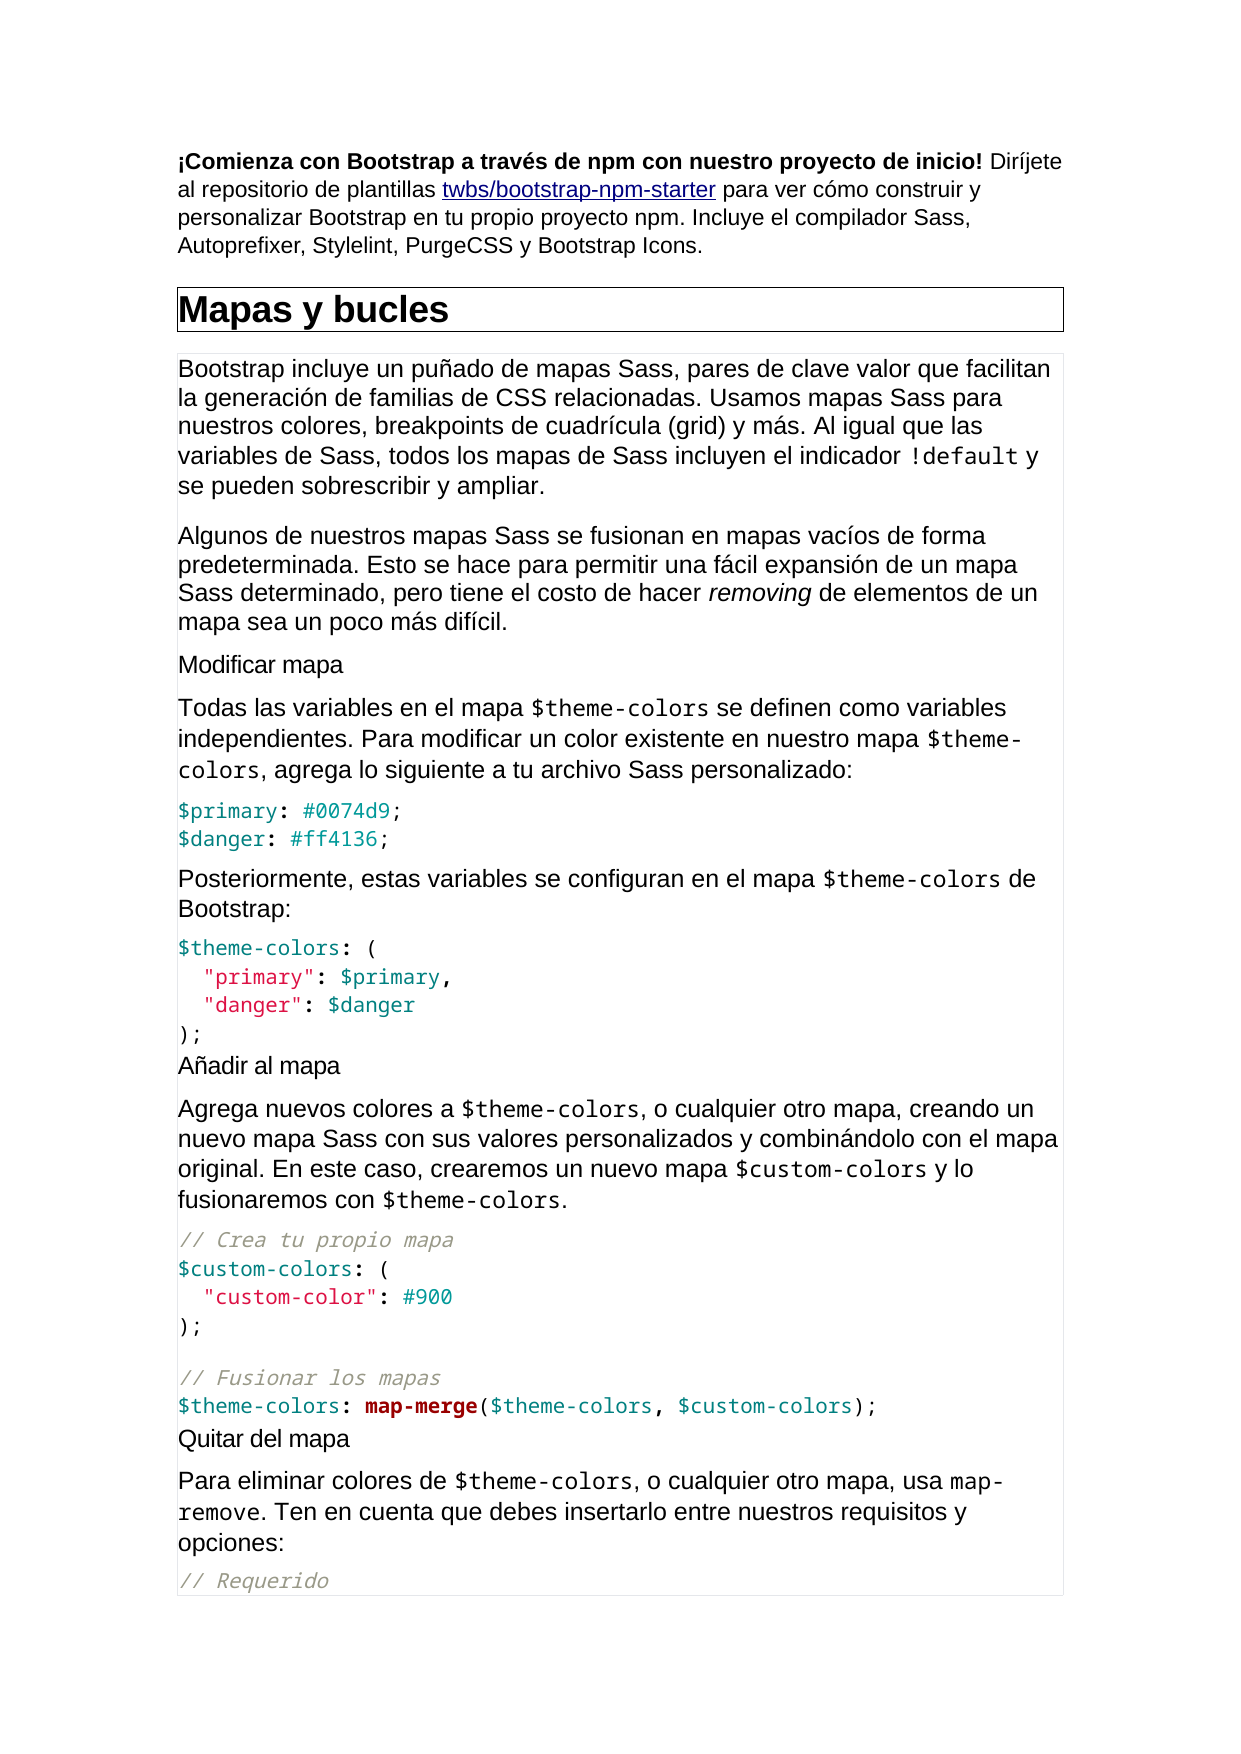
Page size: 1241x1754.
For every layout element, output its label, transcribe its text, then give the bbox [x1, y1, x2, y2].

text $primary: #0074d9; [178, 795, 1063, 824]
text // Crea tu propio mapa [178, 1225, 1063, 1253]
text Posteriormente, estas variables se configuran en el mapa $theme-colors de Bootstrap: [178, 862, 1063, 923]
text "custom-color": #900 [178, 1282, 1063, 1310]
subtitle Añadir al mapa [178, 1051, 1063, 1080]
text ¡Comienza con Bootstrap a través de npm con nuestro proyecto de inicio! Diríjete al repositorio de plantillas twbs/bootstrap-npm-starter para ver cómo construir y personalizar Bootstrap en tu propio proyecto npm. Incluye el compilador Sass, Autoprefixer, Stylelint, PurgeCSS y Bootstrap Icons. [177, 148, 1063, 258]
text Bootstrap incluye un puñado de mapas Sass, pares de clave valor que facilitan la generación de familias de CSS relacionadas. Usamos mapas Sass para nuestros colores, breakpoints de cuadrícula (grid) y más. Al igual que las variables de Sass, todos los mapas de Sass incluyen el indicador !default y se pueden sobrescribir y ampliar. [178, 354, 1063, 500]
text // Requerido [178, 1566, 1063, 1595]
subtitle Modificar mapa [178, 650, 1063, 679]
text $theme-colors: map-merge($theme-colors, $custom-colors); [178, 1391, 1063, 1420]
text $custom-colors: ( [178, 1253, 1063, 1282]
text Agrega nuevos colores a $theme-colors, o cualquier otro mapa, creando un nuevo mapa Sass con sus valores personalizados y combinándolo con el mapa original. En este caso, crearemos un nuevo mapa $custom-colors y lo fusionaremos con $theme-colors. [178, 1092, 1063, 1215]
text $danger: #ff4136; [178, 824, 1063, 853]
text "primary": $primary, [178, 961, 1063, 990]
subtitle Quitar del mapa [178, 1423, 1063, 1453]
subtitle Mapas y bucles [178, 288, 1063, 331]
text Todas las variables en el mapa $theme-colors se definen como variables independientes. Para modificar un color existente en nuestro mapa $theme-colors, agrega lo siguiente a tu archivo Sass personalizado: [178, 691, 1063, 785]
text Algunos de nuestros mapas Sass se fusionan en mapas vacíos de forma predeterminada. Esto se hace para permitir una fácil expansión de un mapa Sass determinado, pero tiene el costo de hacer removing de elementos de un mapa sea un poco más difícil. [178, 520, 1063, 636]
text ); [178, 1310, 1063, 1339]
text // Fusionar los mapas [178, 1362, 1063, 1391]
text "danger": $danger [178, 990, 1063, 1018]
text Para eliminar colores de $theme-colors, o cualquier otro mapa, usa map-remove. Ten en cuenta que debes insertarlo entre nuestros requisitos y opciones: [178, 1464, 1063, 1556]
text ); [178, 1018, 1063, 1047]
text $theme-colors: ( [178, 933, 1063, 961]
